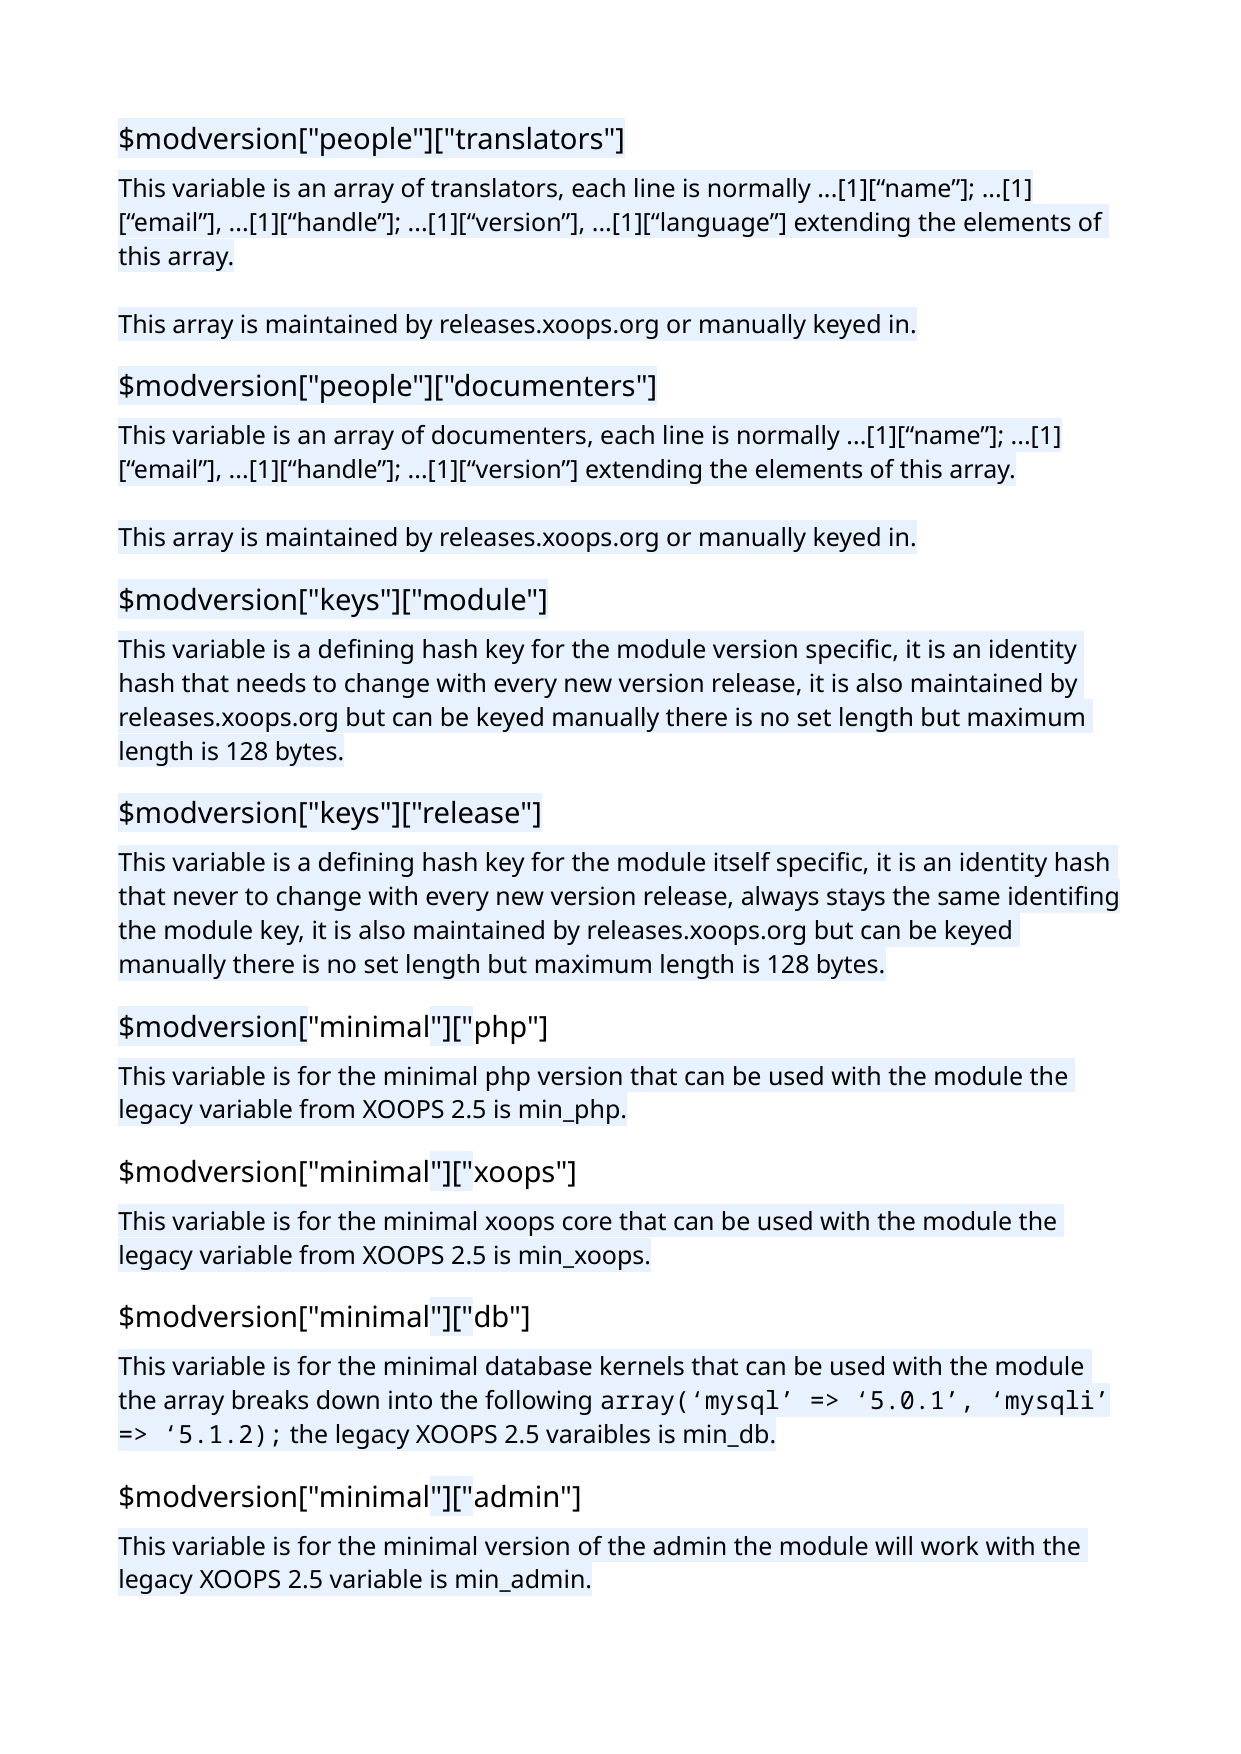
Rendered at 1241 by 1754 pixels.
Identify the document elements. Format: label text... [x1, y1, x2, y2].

subtitle $modversion["minimal"]["xoops"] [118, 1151, 1122, 1191]
text This variable is for the minimal xoops core that can be used with the module the legacy variable from XOOPS 2.5 is min_xoops. [118, 1203, 1122, 1272]
text This variable is for the minimal database kernels that can be used with the module the array breaks down into the following array(‘mysql’ => ‘5.0.1’, ‘mysqli’ => ‘5.1.2); the legacy XOOPS 2.5 varaibles is min_db. [118, 1349, 1122, 1451]
text This array is maintained by releases.xoops.org or manually keyed in. [118, 307, 1122, 341]
subtitle $modversion["people"]["translators"] [118, 118, 1122, 158]
subtitle $modversion["minimal"]["admin"] [118, 1476, 1122, 1516]
subtitle $modversion["keys"]["release"] [118, 792, 1122, 832]
subtitle $modversion["people"]["documenters"] [118, 366, 1122, 405]
text This variable is an array of documenters, each line is normally ...[1][“name”]; ...[1][“email”], ...[1][“handle”]; ...[1][“version”] extending the elements of this array. [118, 418, 1122, 486]
text This variable is for the minimal version of the admin the module will work with the legacy XOOPS 2.5 variable is min_admin. [118, 1528, 1122, 1596]
text This variable is for the minimal php version that can be used with the module the legacy variable from XOOPS 2.5 is min_php. [118, 1058, 1122, 1126]
subtitle $modversion["keys"]["module"] [118, 579, 1122, 619]
text This variable is an array of translators, each line is normally ...[1][“name”]; ...[1][“email”], ...[1][“handle”]; ...[1][“version”], ...[1][“language”] extending the elements of this array. [118, 170, 1122, 272]
text This variable is a defining hash key for the module itself specific, it is an identity hash that never to change with every new version release, always stays the same identifing the module key, it is also maintained by releases.xoops.org but can be keyed manually there is no set length but maximum length is 128 bytes. [118, 845, 1122, 981]
text This variable is a defining hash key for the module version specific, it is an identity hash that needs to change with every new version release, it is also maintained by releases.xoops.org but can be keyed manually there is no set length but maximum length is 128 bytes. [118, 631, 1122, 767]
subtitle $modversion["minimal"]["db"] [118, 1297, 1122, 1336]
text This array is maintained by releases.xoops.org or manually keyed in. [118, 520, 1122, 554]
subtitle $modversion["minimal"]["php"] [118, 1006, 1122, 1046]
